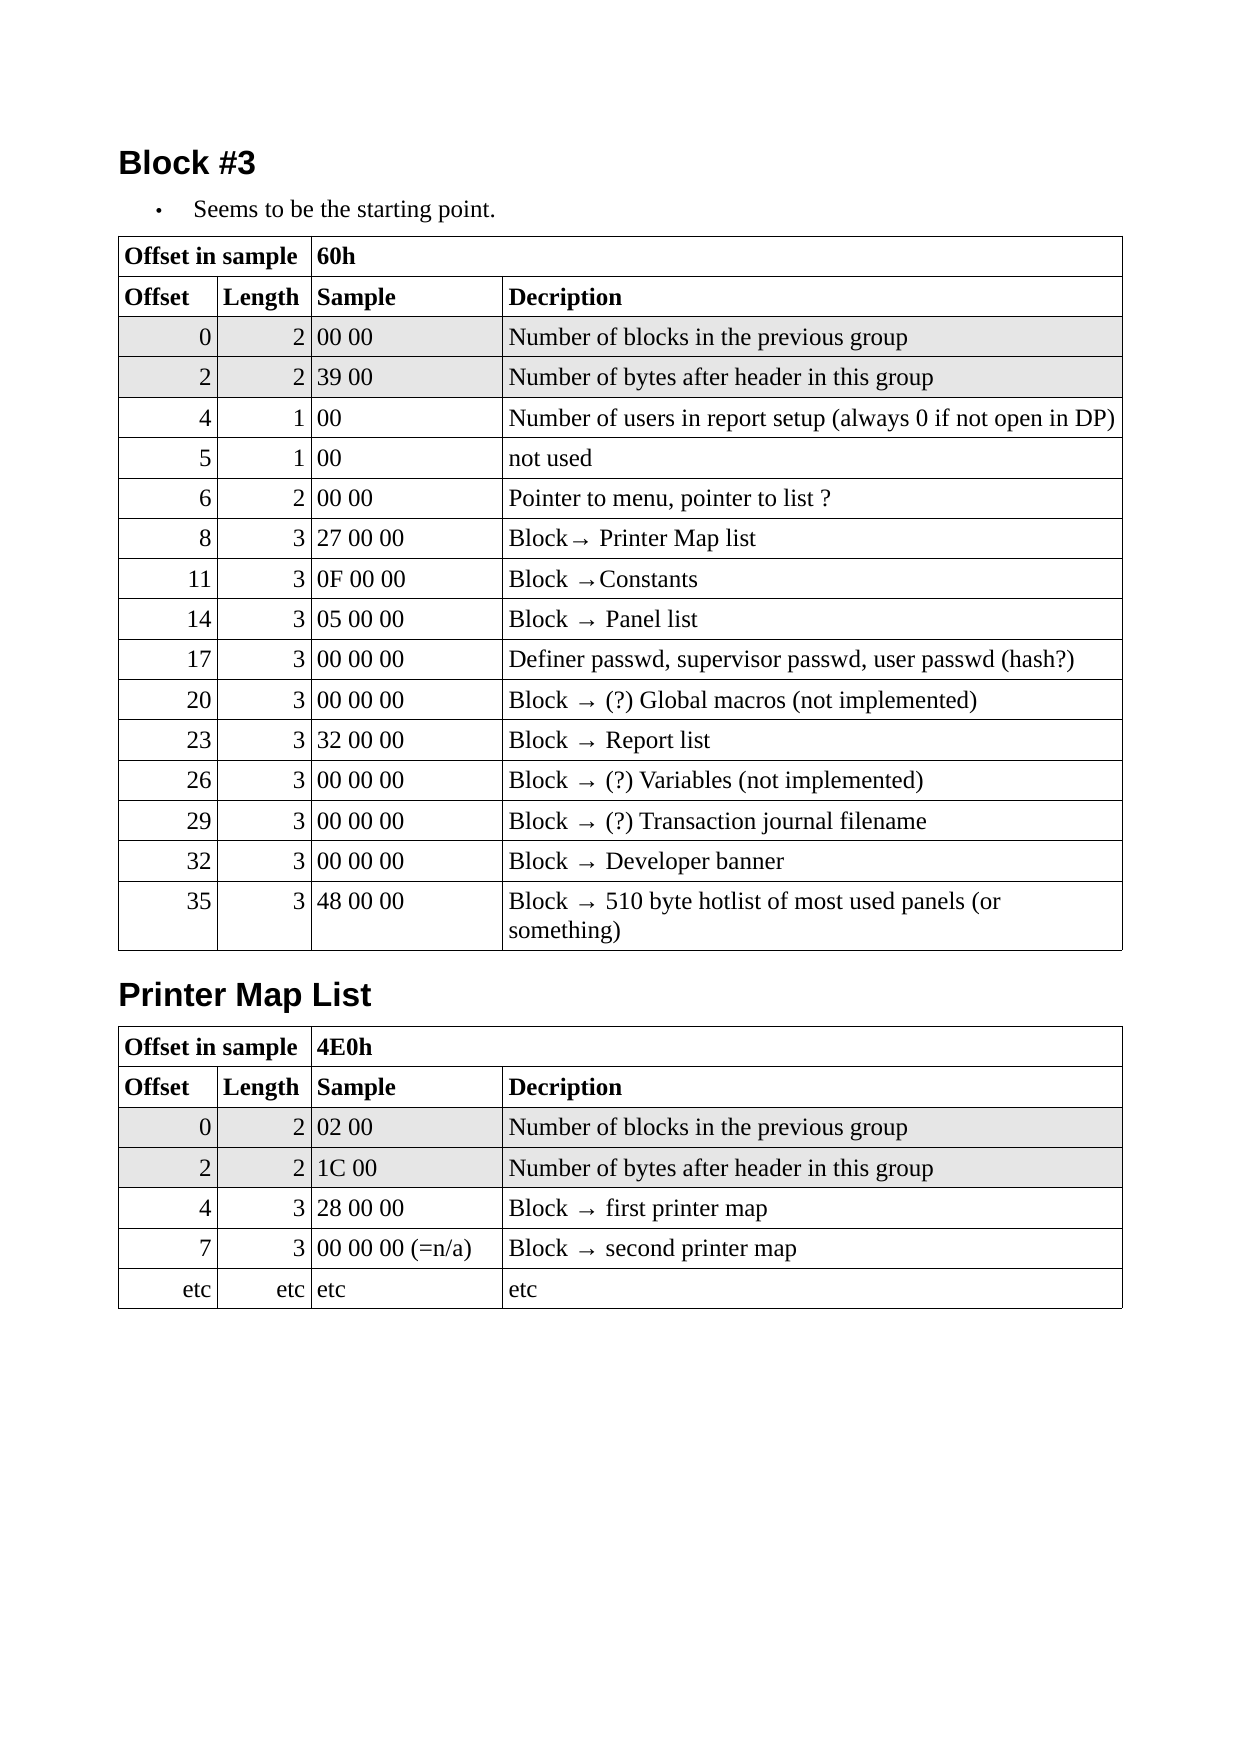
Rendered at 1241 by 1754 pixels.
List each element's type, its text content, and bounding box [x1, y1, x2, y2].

table_cell 2 [218, 357, 311, 397]
table_cell 8 [119, 519, 217, 558]
table_cell Block→ Printer Map list [503, 519, 1122, 558]
subtitle Block #3 [118, 143, 1122, 182]
table_cell 2 [218, 479, 311, 518]
table_cell 00 00 00 [312, 801, 502, 840]
table_cell 0 [119, 317, 217, 356]
table_cell 0 [119, 1108, 217, 1147]
table_header 60h [312, 237, 1122, 276]
table_cell 7 [119, 1229, 217, 1268]
table_cell 00 00 00 [312, 680, 502, 719]
table_cell 2 [218, 1108, 311, 1147]
table_cell 00 [312, 398, 502, 437]
table_cell Number of blocks in the previous group [503, 1108, 1122, 1147]
table_cell 00 00 00 (=n/a) [312, 1229, 502, 1268]
table_cell 32 00 00 [312, 720, 502, 759]
table_cell 0F 00 00 [312, 559, 502, 598]
table_cell 1 [218, 398, 311, 437]
table_cell 39 00 [312, 357, 502, 397]
table_cell 00 00 00 [312, 640, 502, 679]
table_cell Length [218, 277, 311, 316]
table_cell 32 [119, 841, 217, 881]
table_cell 3 [218, 519, 311, 558]
table_cell Block → 510 byte hotlist of most used panels (or something) [503, 882, 1122, 949]
table_cell 28 00 00 [312, 1188, 502, 1227]
table_cell Block → Panel list [503, 599, 1122, 639]
table_cell 3 [218, 841, 311, 881]
table_cell 29 [119, 801, 217, 840]
table_cell 2 [119, 1148, 217, 1187]
table_cell 3 [218, 680, 311, 719]
table_cell 00 00 00 [312, 841, 502, 881]
table_cell 3 [218, 640, 311, 679]
table_header Offset [119, 1067, 217, 1107]
table_cell 00 00 00 [312, 761, 502, 800]
table_cell Block → (?) Global macros (not implemented) [503, 680, 1122, 719]
table_cell 3 [218, 882, 311, 949]
table_cell Sample [312, 277, 502, 316]
table_cell 5 [119, 438, 217, 477]
table_cell 23 [119, 720, 217, 759]
table_cell Block → (?) Variables (not implemented) [503, 761, 1122, 800]
table_cell 3 [218, 801, 311, 840]
table_cell 3 [218, 761, 311, 800]
table_cell 14 [119, 599, 217, 639]
table_cell 3 [218, 720, 311, 759]
subtitle Printer Map List [118, 975, 1122, 1013]
table_cell 2 [119, 357, 217, 397]
table_cell 26 [119, 761, 217, 800]
table_cell etc [312, 1269, 502, 1308]
table_cell etc [218, 1269, 311, 1308]
table_cell Block → Developer banner [503, 841, 1122, 881]
table_header Decription [503, 1067, 1122, 1107]
table_cell 1 [218, 438, 311, 477]
table_cell 2 [218, 1148, 311, 1187]
table_cell Number of users in report setup (always 0 if not open in DP) [503, 398, 1122, 437]
table_cell 2 [218, 317, 311, 356]
table_cell 1C 00 [312, 1148, 502, 1187]
list Seems to be the starting point. [156, 194, 1122, 223]
table_cell Pointer to menu, pointer to list ? [503, 479, 1122, 518]
table_cell 00 [312, 438, 502, 477]
table_cell Decription [503, 277, 1122, 316]
table_cell 48 00 00 [312, 882, 502, 949]
table_cell 4 [119, 1188, 217, 1227]
table_cell 35 [119, 882, 217, 949]
table_cell Number of blocks in the previous group [503, 317, 1122, 356]
table_cell etc [503, 1269, 1122, 1308]
table_cell Block → first printer map [503, 1188, 1122, 1227]
table_cell 3 [218, 1229, 311, 1268]
table_cell 20 [119, 680, 217, 719]
table_header 4E0h [312, 1027, 1122, 1066]
table_cell not used [503, 438, 1122, 477]
table_cell 00 00 [312, 479, 502, 518]
table_cell Number of bytes after header in this group [503, 357, 1122, 397]
table_cell Block → (?) Transaction journal filename [503, 801, 1122, 840]
table_header Sample [312, 1067, 502, 1107]
table_cell 6 [119, 479, 217, 518]
table_cell 3 [218, 1188, 311, 1227]
table_cell Number of bytes after header in this group [503, 1148, 1122, 1187]
table_cell 3 [218, 599, 311, 639]
table_cell Definer passwd, supervisor passwd, user passwd (hash?) [503, 640, 1122, 679]
table_cell 11 [119, 559, 217, 598]
table_cell etc [119, 1269, 217, 1308]
table_cell 27 00 00 [312, 519, 502, 558]
table_cell 3 [218, 559, 311, 598]
table_cell 17 [119, 640, 217, 679]
table_cell 05 00 00 [312, 599, 502, 639]
table_header Length [218, 1067, 311, 1107]
table_cell Offset [119, 277, 217, 316]
table_cell 02 00 [312, 1108, 502, 1147]
table_cell 00 00 [312, 317, 502, 356]
table_cell 4 [119, 398, 217, 437]
table_header Offset in sample [119, 1027, 311, 1066]
table_cell Block → Report list [503, 720, 1122, 759]
table_cell Block → second printer map [503, 1229, 1122, 1268]
table_header Offset in sample [119, 237, 311, 276]
table_cell Block →Constants [503, 559, 1122, 598]
